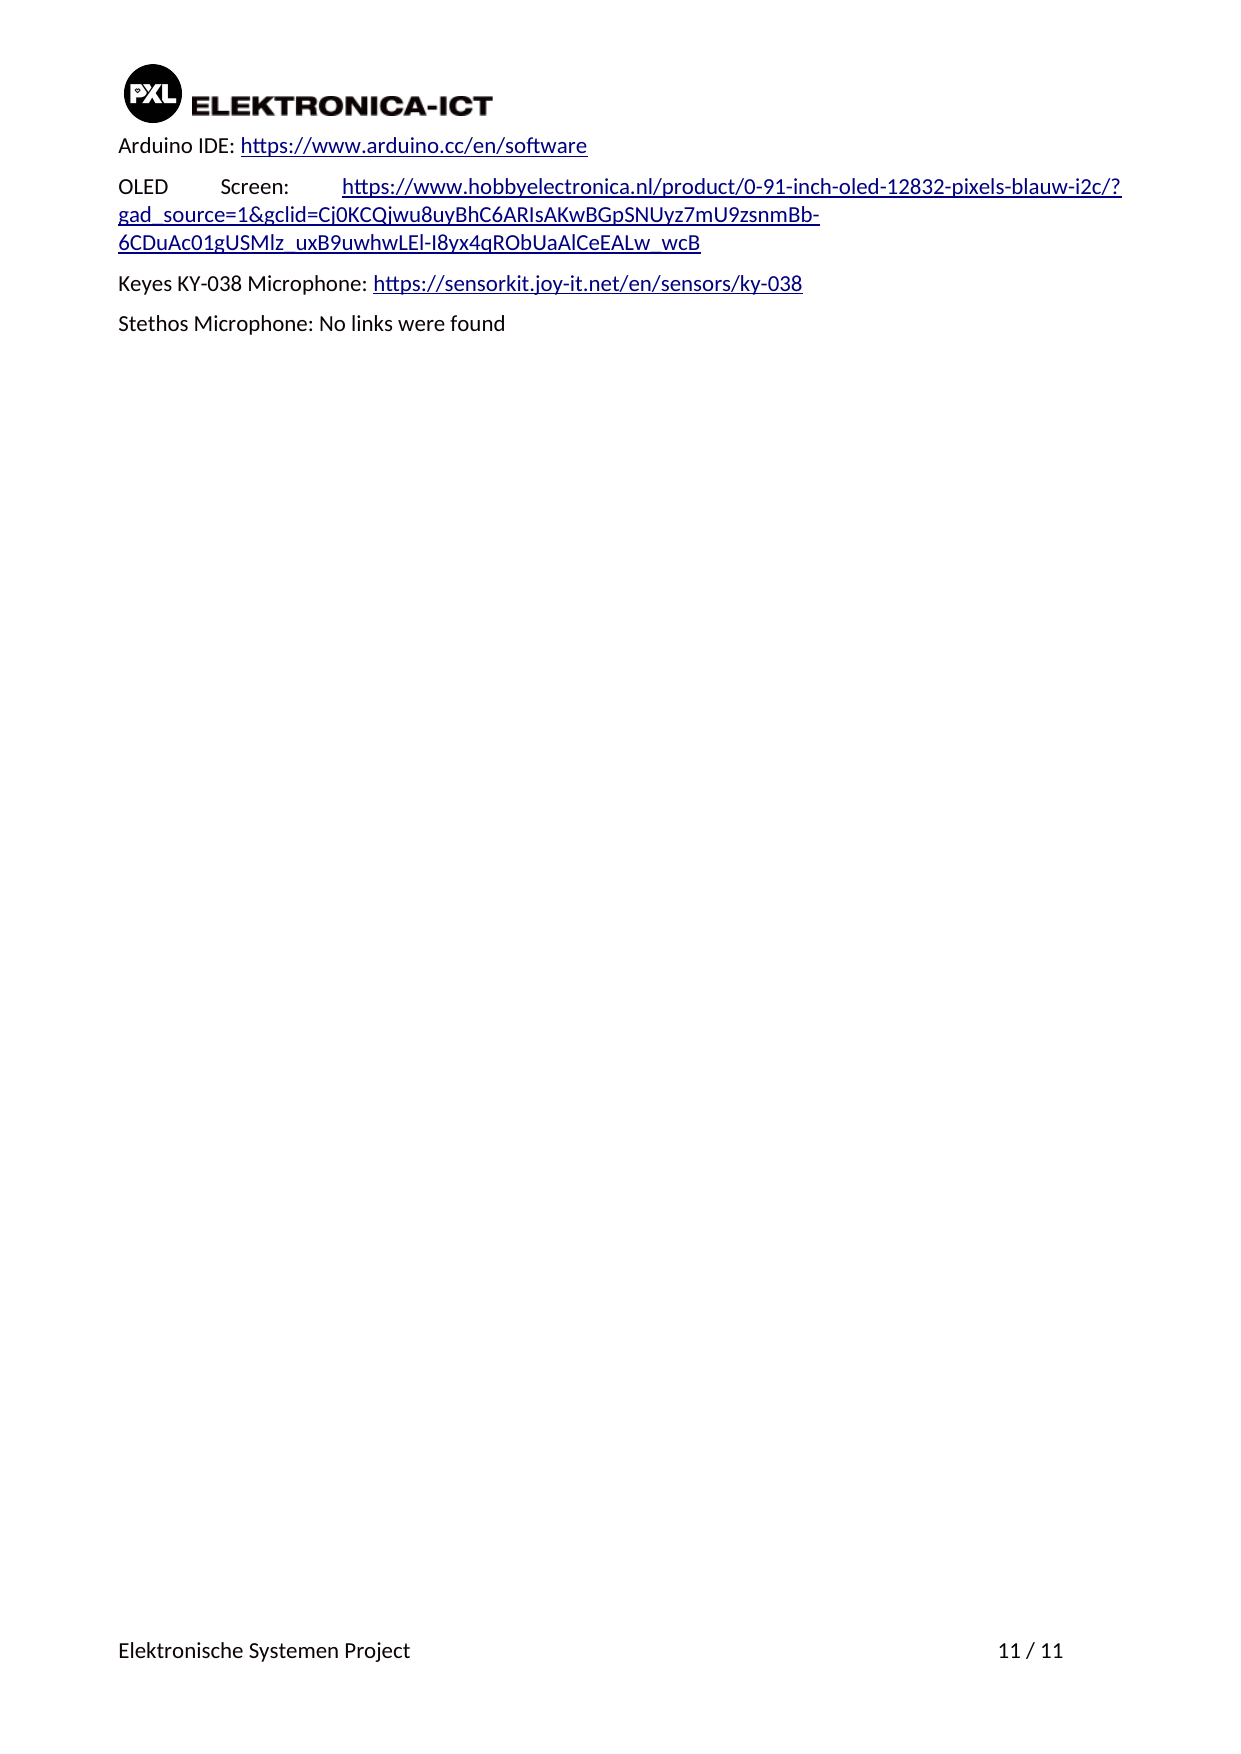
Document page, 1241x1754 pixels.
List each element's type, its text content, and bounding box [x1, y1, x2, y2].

text Keyes KY-038 Microphone: https://sensorkit.joy-it.net/en/sensors/ky-038 [118, 269, 1122, 297]
text OLED Screen: https://www.hobbyelectronica.nl/product/0-91-inch-oled-12832-pixels-blauw-i2c/?gad_source=1&gclid=Cj0KCQjwu8uyBhC6ARIsAKwBGpSNUyz7mU9zsnmBb-6CDuAc01gUSMlz_uxB9uwhwLEl-I8yx4qRObUaAlCeEALw_wcB [118, 172, 1122, 256]
text Arduino IDE: https://www.arduino.cc/en/software [118, 132, 1122, 159]
text Stethos Microphone: No links were found [118, 309, 1122, 337]
